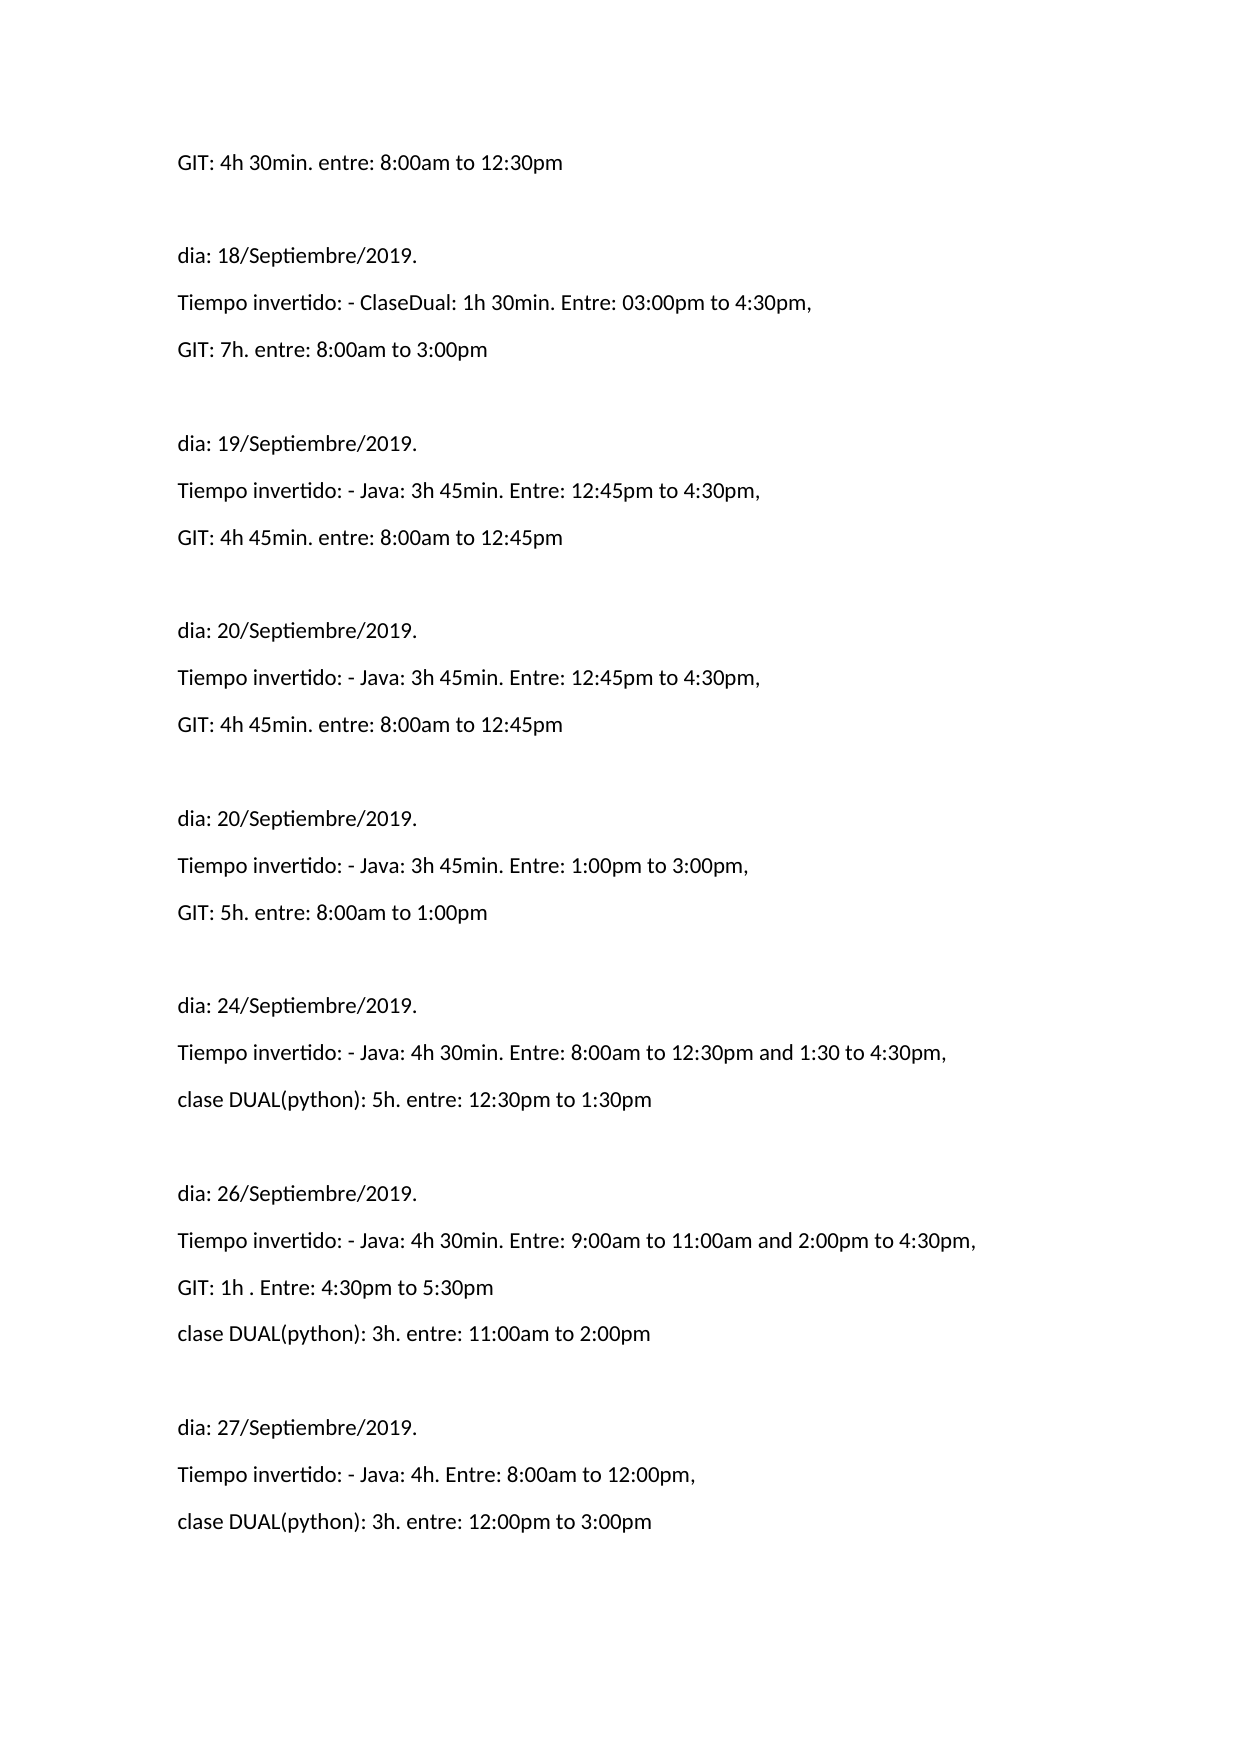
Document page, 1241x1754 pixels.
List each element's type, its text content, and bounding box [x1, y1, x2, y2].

text GIT: 7h. entre: 8:00am to 3:00pm [177, 335, 1063, 363]
text dia: 26/Septiembre/2019. [177, 1179, 1063, 1207]
text dia: 24/Septiembre/2019. [177, 991, 1063, 1019]
text Tiempo invertido: - Java: 4h. Entre: 8:00am to 12:00pm, [177, 1460, 1063, 1488]
text Tiempo invertido: - Java: 3h 45min. Entre: 1:00pm to 3:00pm, [177, 851, 1063, 879]
text Tiempo invertido: - Java: 3h 45min. Entre: 12:45pm to 4:30pm, [177, 663, 1063, 691]
text clase DUAL(python): 3h. entre: 12:00pm to 3:00pm [177, 1507, 1063, 1535]
text GIT: 5h. entre: 8:00am to 1:00pm [177, 898, 1063, 926]
text dia: 20/Septiembre/2019. [177, 616, 1063, 644]
text dia: 19/Septiembre/2019. [177, 429, 1063, 457]
text clase DUAL(python): 3h. entre: 11:00am to 2:00pm [177, 1319, 1063, 1347]
text dia: 27/Septiembre/2019. [177, 1413, 1063, 1441]
text Tiempo invertido: - ClaseDual: 1h 30min. Entre: 03:00pm to 4:30pm, [177, 288, 1063, 316]
text dia: 18/Septiembre/2019. [177, 241, 1063, 269]
text GIT: 4h 45min. entre: 8:00am to 12:45pm [177, 523, 1063, 551]
text Tiempo invertido: - Java: 4h 30min. Entre: 8:00am to 12:30pm and 1:30 to 4:30pm, [177, 1038, 1063, 1066]
text Tiempo invertido: - Java: 4h 30min. Entre: 9:00am to 11:00am and 2:00pm to 4:30pm, [177, 1226, 1063, 1254]
text GIT: 1h . Entre: 4:30pm to 5:30pm [177, 1273, 1063, 1301]
text GIT: 4h 30min. entre: 8:00am to 12:30pm [177, 148, 1063, 176]
text clase DUAL(python): 5h. entre: 12:30pm to 1:30pm [177, 1085, 1063, 1113]
text GIT: 4h 45min. entre: 8:00am to 12:45pm [177, 710, 1063, 738]
text Tiempo invertido: - Java: 3h 45min. Entre: 12:45pm to 4:30pm, [177, 476, 1063, 504]
text dia: 20/Septiembre/2019. [177, 804, 1063, 832]
